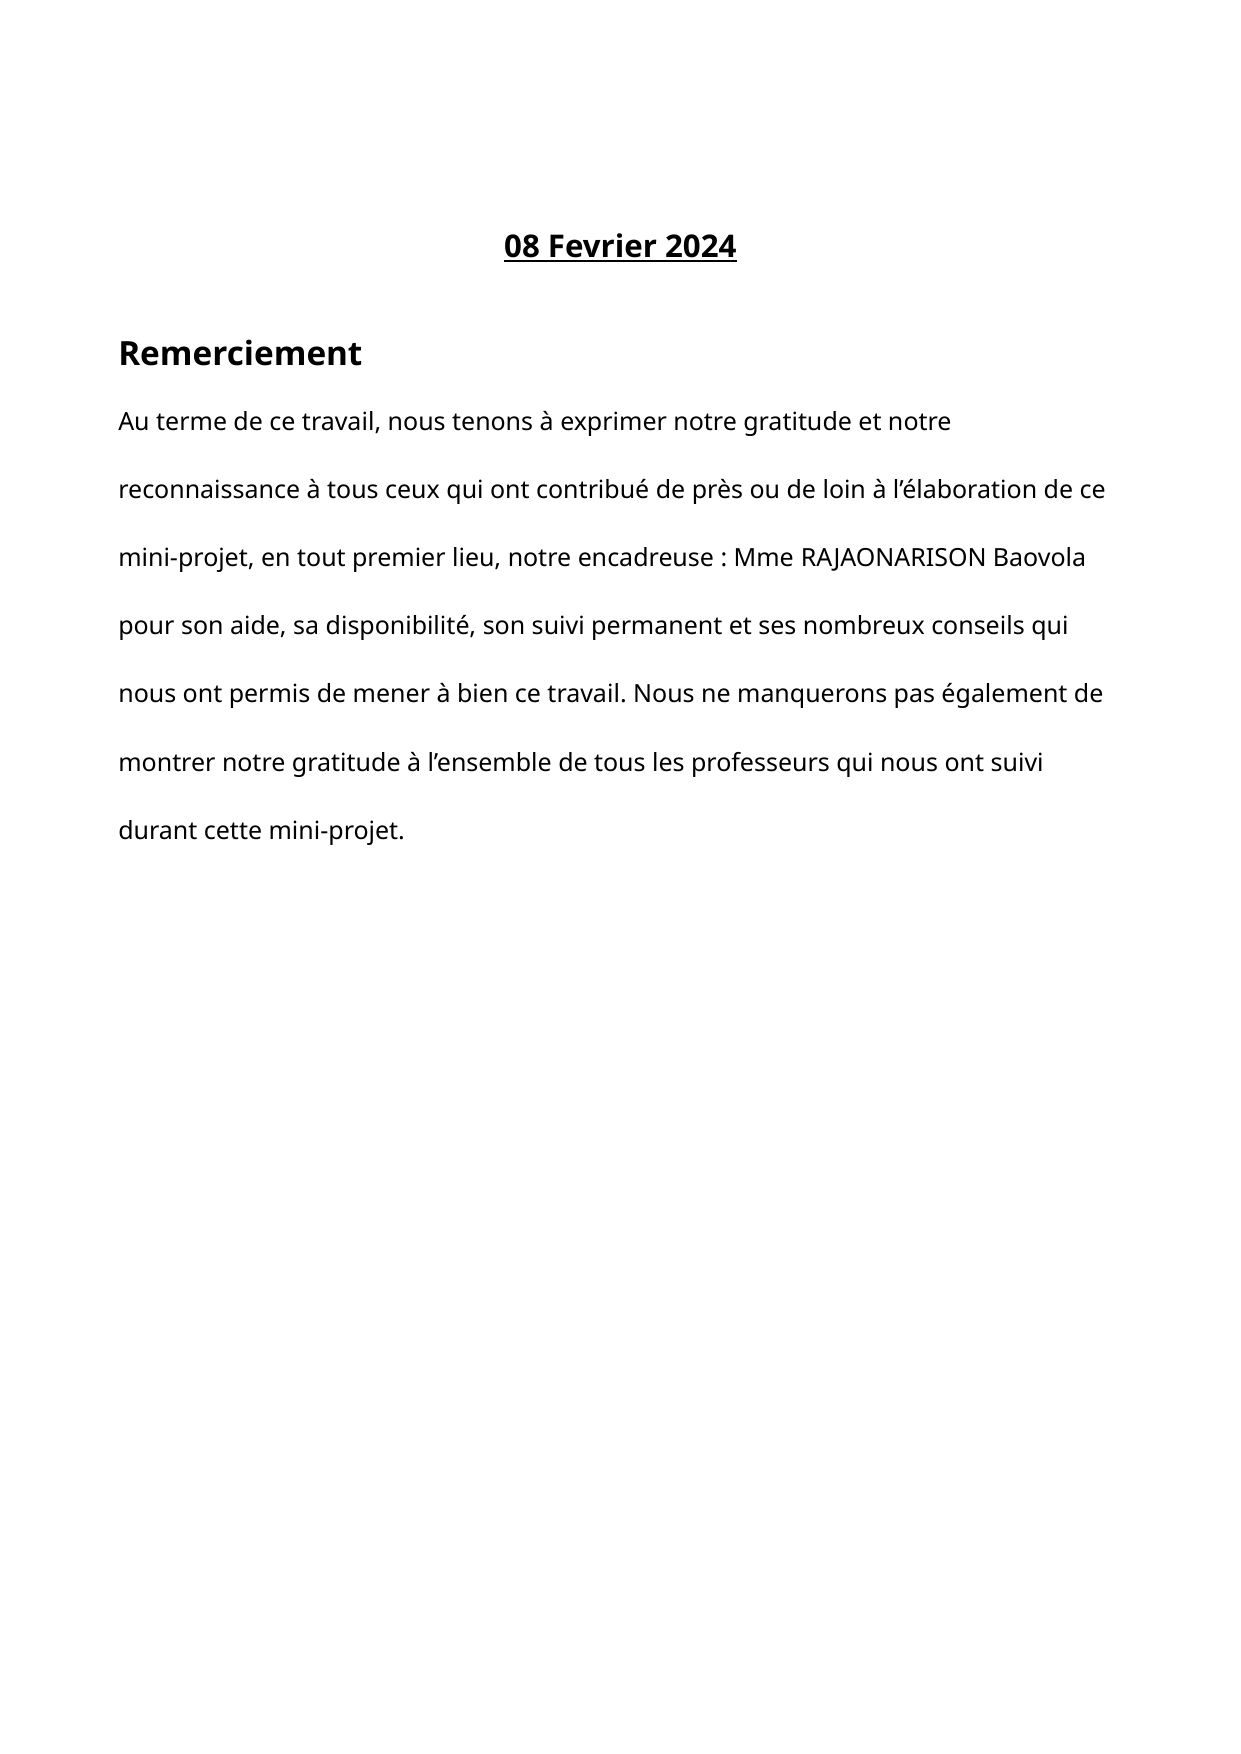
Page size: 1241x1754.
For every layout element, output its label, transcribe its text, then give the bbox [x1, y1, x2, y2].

text 08 Fevrier 2024 [118, 224, 1122, 267]
text Remerciement [118, 329, 1122, 375]
text Au terme de ce travail, nous tenons à exprimer notre gratitude et notre reconnaissance à tous ceux qui ont contribué de près ou de loin à l’élaboration de ce mini-projet, en tout premier lieu, notre encadreuse : Mme RAJAONARISON Baovola pour son aide, sa disponibilité, son suivi permanent et ses nombreux conseils qui nous ont permis de mener à bien ce travail. Nous ne manquerons pas également de montrer notre gratitude à l’ensemble de tous les professeurs qui nous ont suivi durant cette mini-projet. [118, 404, 1122, 846]
